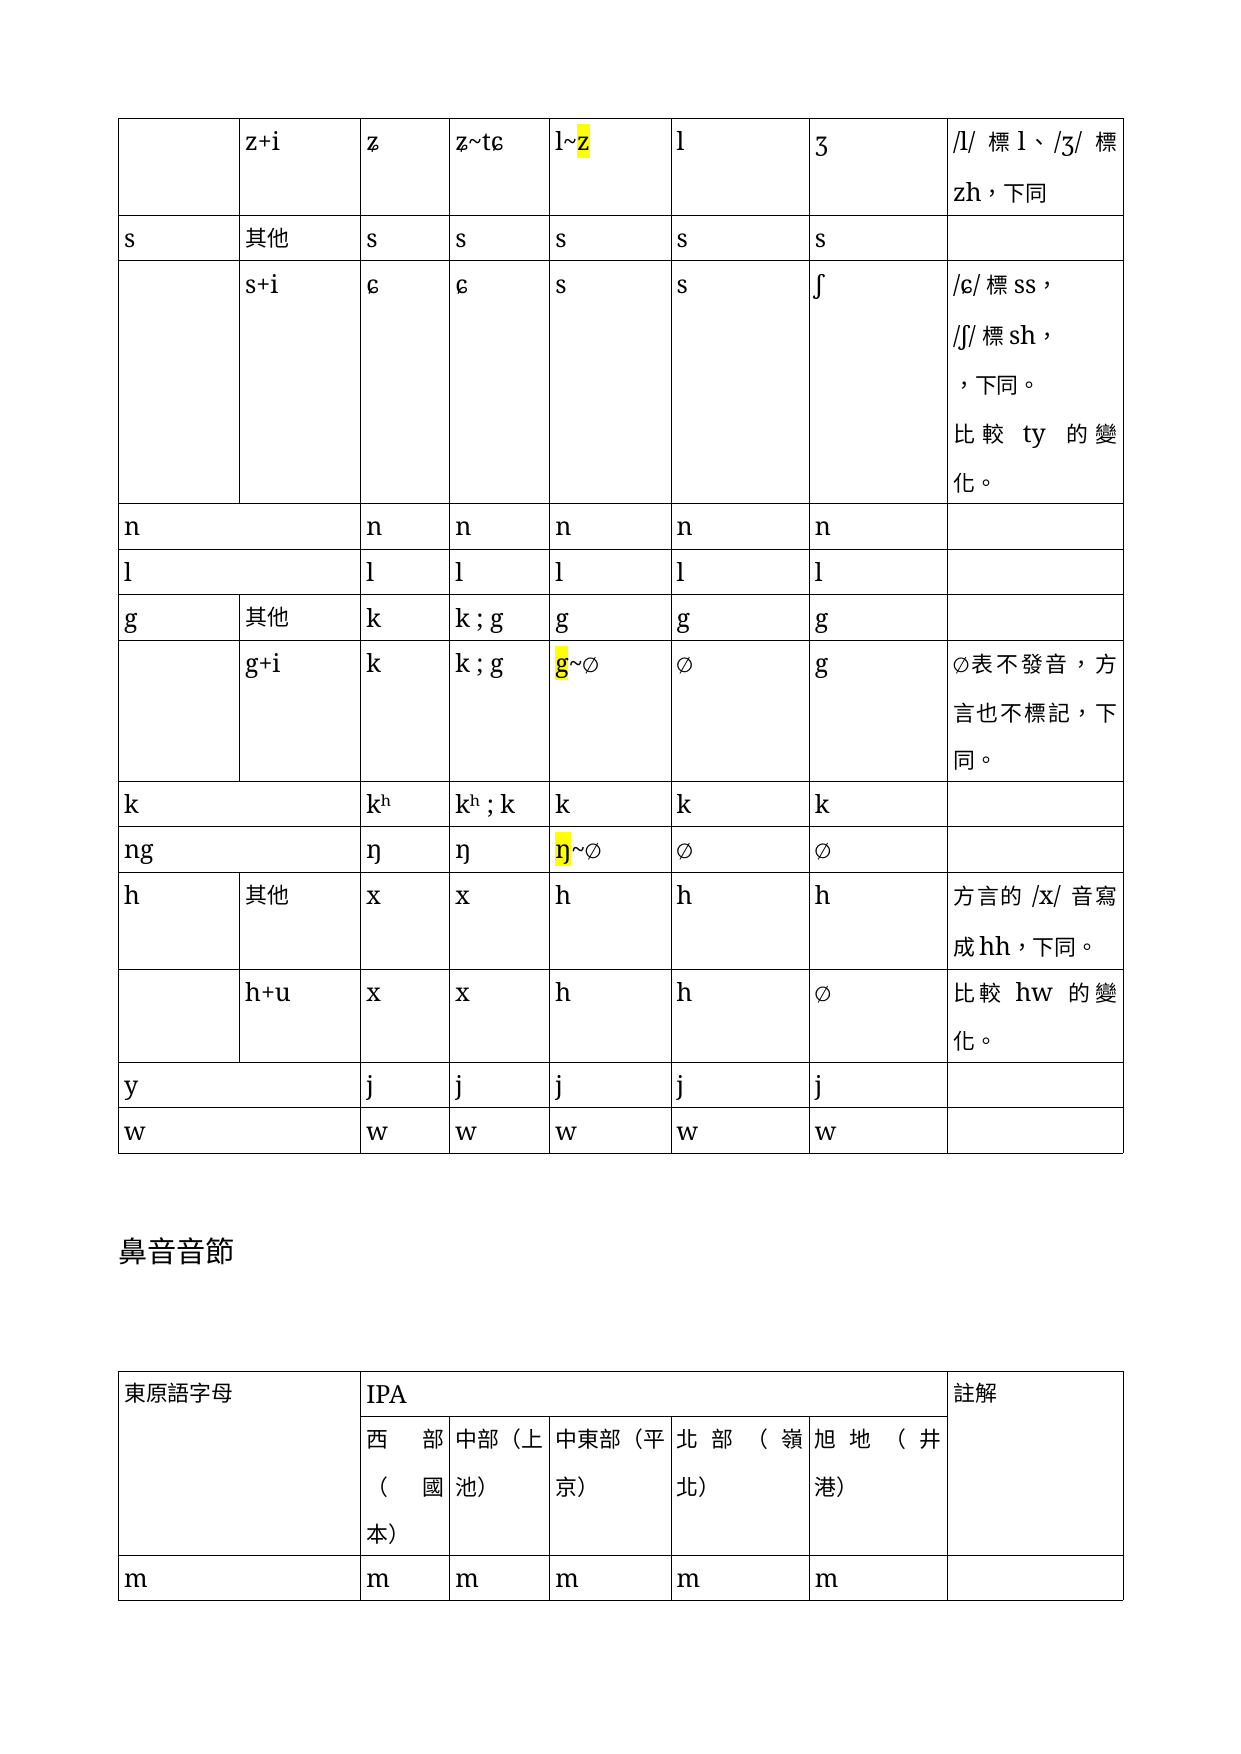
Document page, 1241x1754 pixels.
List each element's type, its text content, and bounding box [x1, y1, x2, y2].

table_cell [948, 1063, 1123, 1107]
table_cell j [550, 1063, 671, 1107]
table_cell x [361, 970, 449, 1062]
table_cell ʑ~tɕ [450, 119, 549, 215]
table_cell s [550, 261, 671, 503]
table_cell g+i [240, 641, 360, 781]
table_cell [948, 550, 1123, 594]
table_cell k [672, 782, 809, 826]
table_cell l [672, 119, 809, 215]
table_cell h [550, 873, 671, 968]
table_cell k ; g [450, 641, 549, 781]
table_cell s [361, 216, 449, 260]
table_cell ŋ [450, 827, 549, 872]
table_cell w [550, 1108, 671, 1153]
table_cell g [672, 595, 809, 640]
table_cell h [810, 873, 947, 968]
table_cell [948, 782, 1123, 826]
table_cell ∅表不發音，方言也不標記，下同。 [948, 641, 1123, 781]
table_cell m [550, 1556, 671, 1600]
table_cell h [672, 873, 809, 968]
table_cell h [119, 873, 239, 968]
table_cell k [361, 641, 449, 781]
table_cell [948, 1556, 1123, 1600]
table_cell 西部（國本） [361, 1417, 449, 1554]
table_cell s [672, 216, 809, 260]
table_cell x [450, 970, 549, 1062]
subtitle 鼻音音節 [118, 1229, 1122, 1271]
table_cell l~z [550, 119, 671, 215]
table_cell k [550, 782, 671, 826]
table_cell s [550, 216, 671, 260]
table_cell y [119, 1063, 360, 1107]
table_cell m [810, 1556, 947, 1600]
table_cell [948, 1108, 1123, 1153]
table_cell 旭地（井港） [810, 1417, 947, 1554]
table_cell m [672, 1556, 809, 1600]
table_cell n [450, 504, 549, 549]
table_cell 方言的 /x/ 音寫成hh，下同。 [948, 873, 1123, 968]
table_cell l [550, 550, 671, 594]
table_cell l [361, 550, 449, 594]
table_cell k ; g [450, 595, 549, 640]
table_cell w [361, 1108, 449, 1153]
table_cell l [810, 550, 947, 594]
table_cell j [810, 1063, 947, 1107]
table_cell /ɕ/ 標 ss， /ʃ/ 標 sh， ，下同。 比較 ty 的變化。 [948, 261, 1123, 503]
table_cell s [450, 216, 549, 260]
table_cell l [450, 550, 549, 594]
table_cell k [119, 782, 360, 826]
table_cell x [361, 873, 449, 968]
table_cell ɕ [450, 261, 549, 503]
table_cell [948, 504, 1123, 549]
table_cell g [550, 595, 671, 640]
table_cell [948, 216, 1123, 260]
table_cell ng [119, 827, 360, 872]
table_cell h+u [240, 970, 360, 1062]
table_cell [119, 261, 239, 503]
table_cell [948, 595, 1123, 640]
table_header 註解 [948, 1372, 1123, 1554]
table_cell ∅ [672, 827, 809, 872]
table_cell z+i [240, 119, 360, 215]
table_cell l [119, 550, 360, 594]
table_cell s [119, 216, 239, 260]
table_cell [119, 641, 239, 781]
table_cell g [810, 595, 947, 640]
table_cell ʒ [810, 119, 947, 215]
table_cell n [550, 504, 671, 549]
table_cell s+i [240, 261, 360, 503]
table_cell s [672, 261, 809, 503]
table_cell 北部（嶺北） [672, 1417, 809, 1554]
table_cell m [450, 1556, 549, 1600]
table_header IPA [361, 1372, 947, 1416]
table_cell h [672, 970, 809, 1062]
table_cell ʑ [361, 119, 449, 215]
table_cell 其他 [240, 595, 360, 640]
table_cell w [672, 1108, 809, 1153]
table_cell 其他 [240, 873, 360, 968]
table_cell ∅ [810, 970, 947, 1062]
table_cell ʃ [810, 261, 947, 503]
table_cell ɕ [361, 261, 449, 503]
table_cell k [810, 782, 947, 826]
table_cell l [672, 550, 809, 594]
table_cell j [672, 1063, 809, 1107]
table_cell w [119, 1108, 360, 1153]
table_cell n [119, 504, 360, 549]
table_cell g [810, 641, 947, 781]
table_cell ∅ [672, 641, 809, 781]
table_cell ŋ [361, 827, 449, 872]
table_cell [948, 827, 1123, 872]
table_cell 其他 [240, 216, 360, 260]
table_cell s [810, 216, 947, 260]
table_cell n [810, 504, 947, 549]
table_cell kʰ [361, 782, 449, 826]
table_cell j [361, 1063, 449, 1107]
table_cell w [450, 1108, 549, 1153]
table_cell 比較 hw 的變化。 [948, 970, 1123, 1062]
table_header 東原語字母 [119, 1372, 360, 1554]
table_cell m [361, 1556, 449, 1600]
table_cell ∅ [810, 827, 947, 872]
table_cell k [361, 595, 449, 640]
table_cell n [361, 504, 449, 549]
table_cell m [119, 1556, 360, 1600]
table_cell 中東部（平京） [550, 1417, 671, 1554]
table_cell /l/ 標l、/ʒ/ 標zh，下同 [948, 119, 1123, 215]
table_cell g [119, 595, 239, 640]
table_cell kʰ ; k [450, 782, 549, 826]
table_cell ŋ~∅ [550, 827, 671, 872]
table_cell g~∅ [550, 641, 671, 781]
table_cell x [450, 873, 549, 968]
table_cell 中部（上池） [450, 1417, 549, 1554]
table_cell [119, 970, 239, 1062]
table_cell h [550, 970, 671, 1062]
table_cell w [810, 1108, 947, 1153]
table_cell n [672, 504, 809, 549]
table_cell [119, 119, 239, 215]
table_cell j [450, 1063, 549, 1107]
